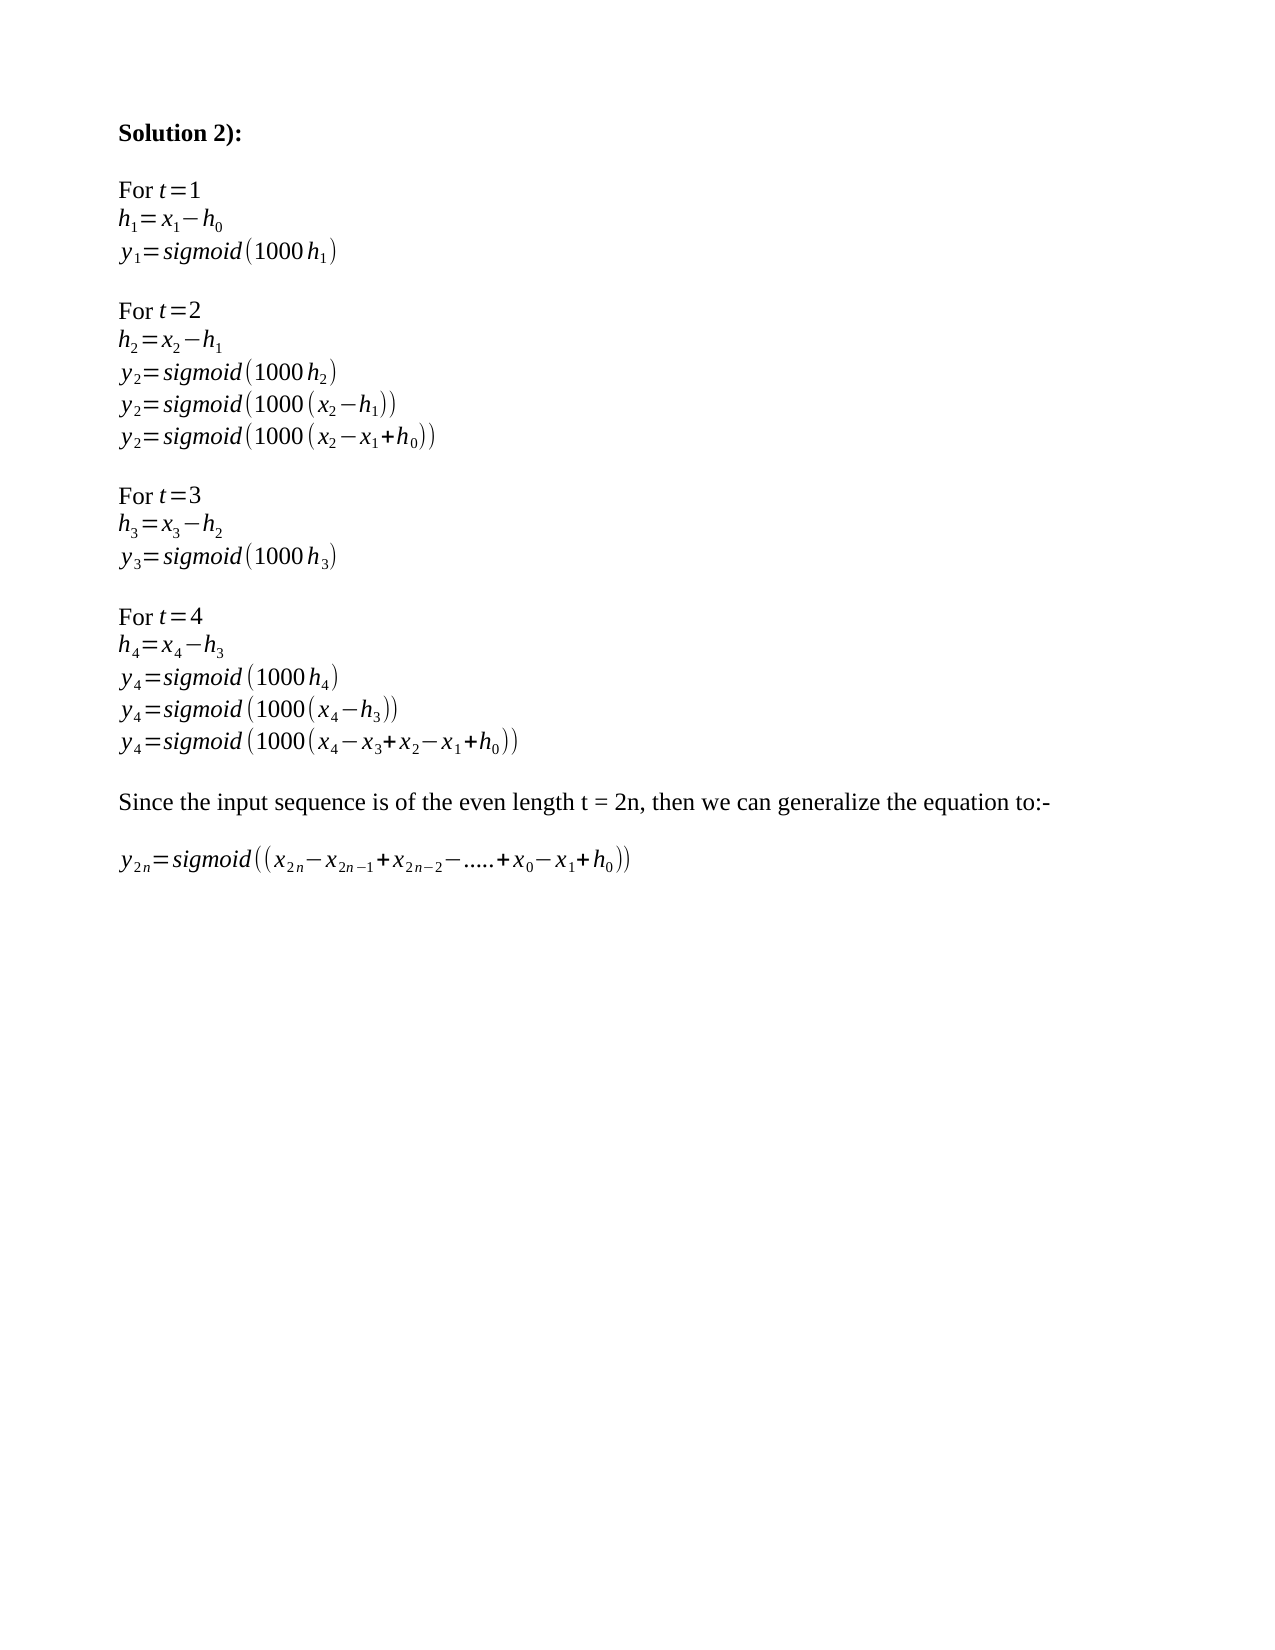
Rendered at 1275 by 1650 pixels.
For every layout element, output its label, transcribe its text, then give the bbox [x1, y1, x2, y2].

text For [118, 602, 1157, 631]
text Since the input sequence is of the even length t = 2n, then we can generalize the equation to:- [118, 787, 1157, 816]
text Solution 2): [118, 118, 1157, 147]
text For [118, 176, 1157, 204]
text For [118, 481, 1157, 510]
text For [118, 296, 1157, 325]
